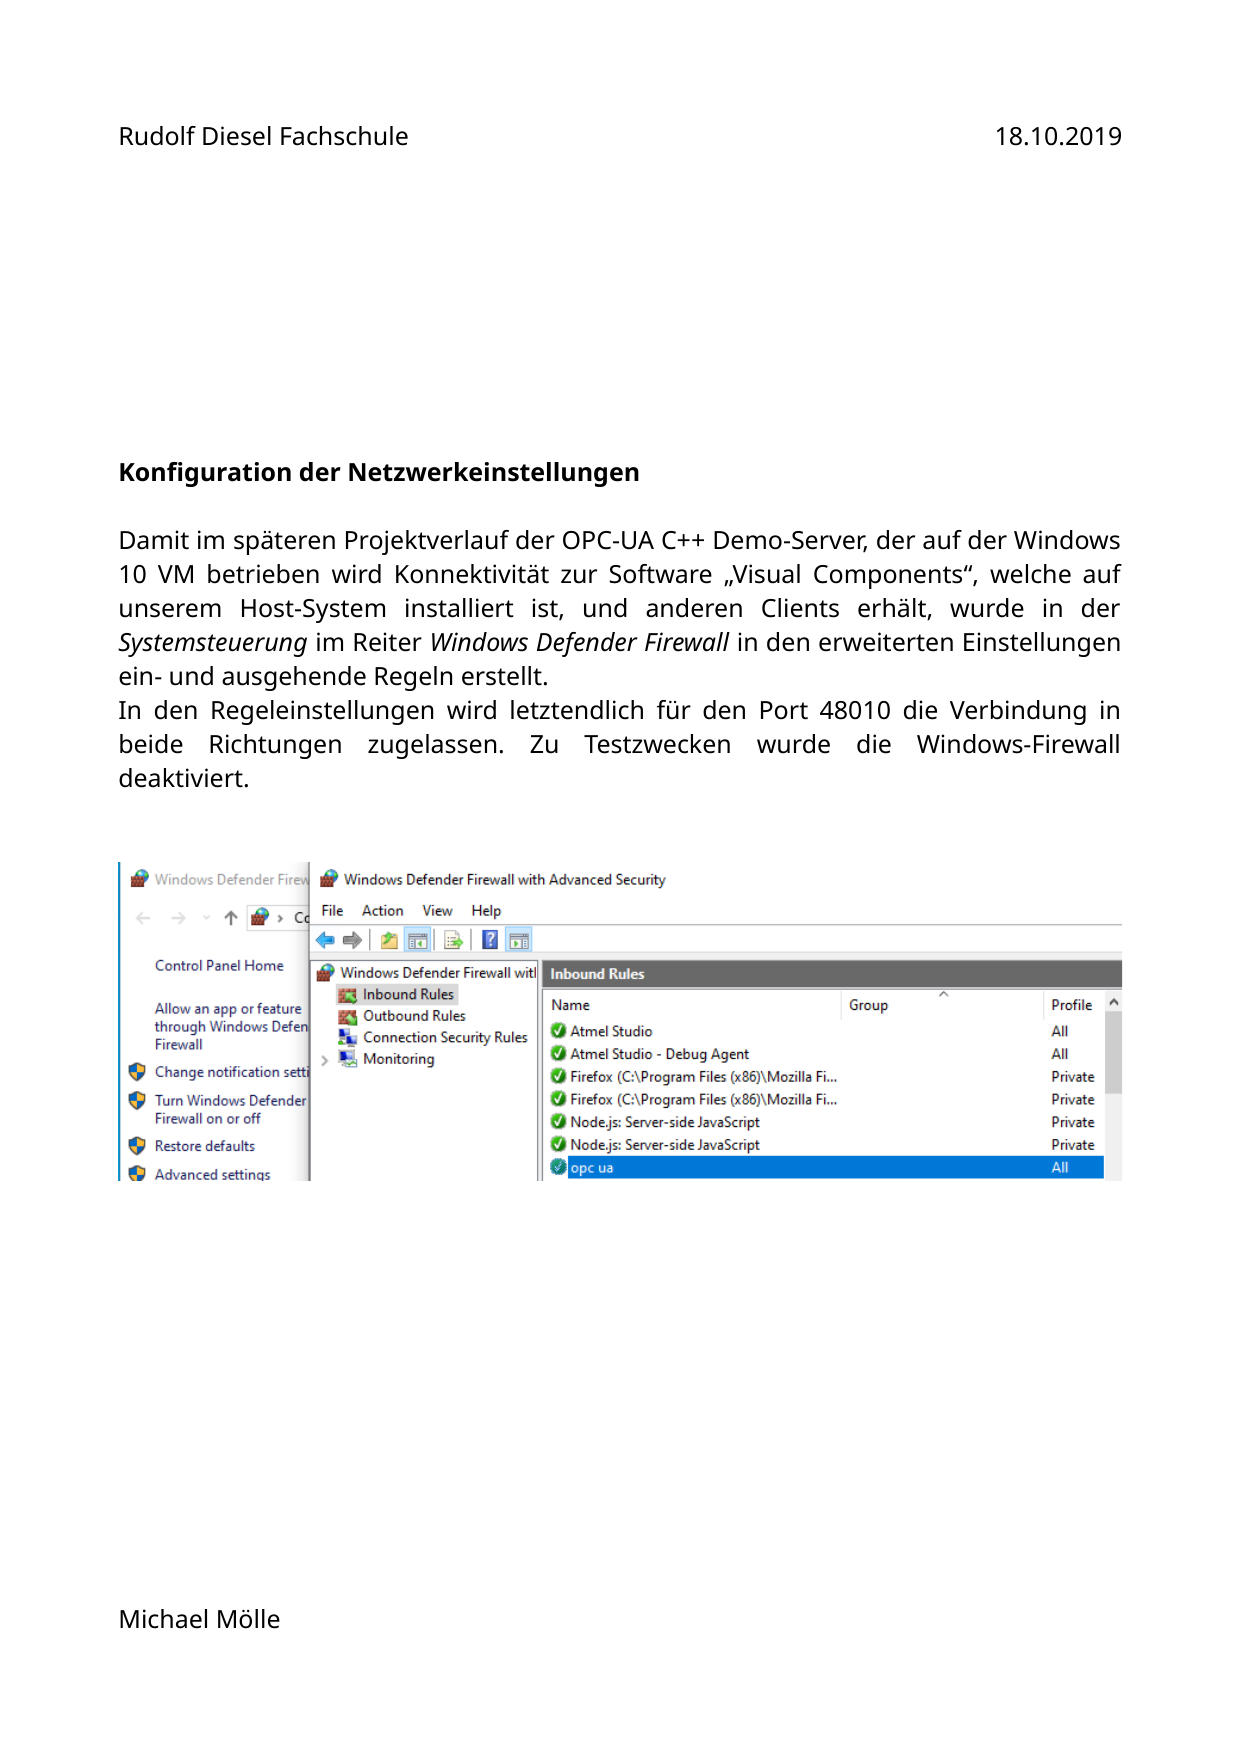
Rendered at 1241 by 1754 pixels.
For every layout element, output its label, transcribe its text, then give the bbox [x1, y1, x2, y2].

text Damit im späteren Projektverlauf der OPC-UA C++ Demo-Server, der auf der Windows 10 VM betrieben wird Konnektivität zur Software „Visual Components“, welche auf unserem Host-System installiert ist, und anderen Clients erhält, wurde in der Systemsteuerung im Reiter Windows Defender Firewall in den erweiterten Einstellungen ein- und ausgehende Regeln erstellt. [118, 522, 1122, 693]
picture [120, 862, 1123, 1181]
text In den Regeleinstellungen wird letztendlich für den Port 48010 die Verbindung in beide Richtungen zugelassen. Zu Testzwecken wurde die Windows-Firewall deaktiviert. [118, 693, 1122, 795]
text Konfiguration der Netzwerkeinstellungen [118, 454, 1122, 488]
